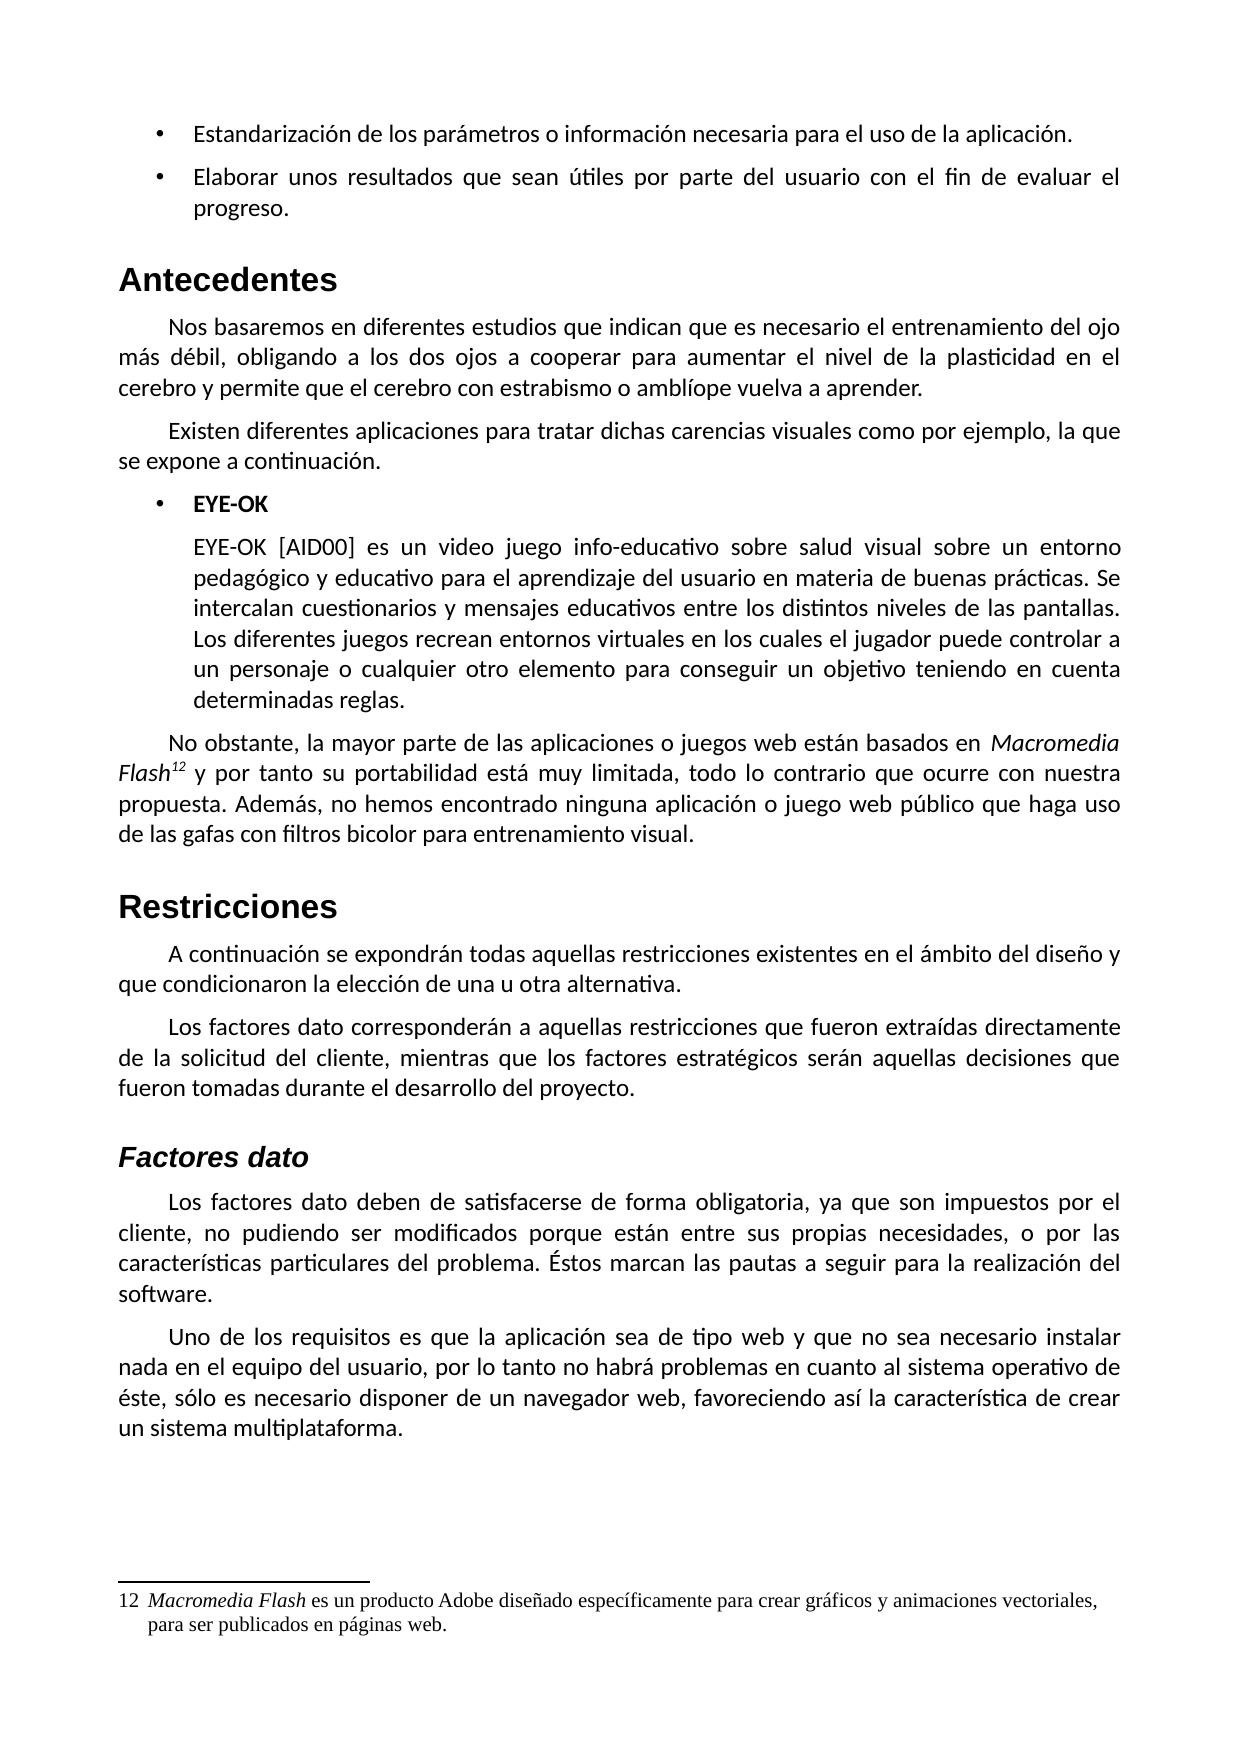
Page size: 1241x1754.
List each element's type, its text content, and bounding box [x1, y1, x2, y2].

text No obstante, la mayor parte de las aplicaciones o juegos web están basados en Macromedia Flash y por tanto su portabilidad está muy limitada, todo lo contrario que ocurre con nuestra propuesta. Además, no hemos encontrado ninguna aplicación o juego web público que haga uso de las gafas con filtros bicolor para entrenamiento visual. [118, 727, 1122, 849]
subtitle Antecedentes [118, 260, 1122, 298]
list Estandarización de los parámetros o información necesaria para el uso de la aplicación. [156, 118, 1122, 149]
list EYE-OK [156, 488, 1122, 519]
list EYE-OK [AID00] es un video juego info-educativo sobre salud visual sobre un entorno pedagógico y educativo para el aprendizaje del usuario en materia de buenas prácticas. Se intercalan cuestionarios y mensajes educativos entre los distintos niveles de las pantallas. Los diferentes juegos recrean entornos virtuales en los cuales el jugador puede controlar a un personaje o cualquier otro elemento para conseguir un objetivo teniendo en cuenta determinadas reglas. [156, 531, 1122, 714]
text Los factores dato deben de satisfacerse de forma obligatoria, ya que son impuestos por el cliente, no pudiendo ser modificados porque están entre sus propias necesidades, o por las características particulares del problema. Éstos marcan las pautas a seguir para la realización del software. [118, 1186, 1122, 1308]
text A continuación se expondrán todas aquellas restricciones existentes en el ámbito del diseño y que condicionaron la elección de una u otra alternativa. [118, 938, 1122, 999]
text Los factores dato corresponderán a aquellas restricciones que fueron extraídas directamente de la solicitud del cliente, mientras que los factores estratégicos serán aquellas decisiones que fueron tomadas durante el desarrollo del proyecto. [118, 1011, 1122, 1103]
subtitle Factores dato [118, 1140, 1122, 1174]
text Uno de los requisitos es que la aplicación sea de tipo web y que no sea necesario instalar nada en el equipo del usuario, por lo tanto no habrá problemas en cuanto al sistema operativo de éste, sólo es necesario disponer de un navegador web, favoreciendo así la característica de crear un sistema multiplataforma. [118, 1321, 1122, 1443]
list Elaborar unos resultados que sean útiles por parte del usuario con el fin de evaluar el progreso. [156, 161, 1122, 222]
text Existen diferentes aplicaciones para tratar dichas carencias visuales como por ejemplo, la que se expone a continuación. [118, 415, 1122, 476]
text Nos basaremos en diferentes estudios que indican que es necesario el entrenamiento del ojo más débil, obligando a los dos ojos a cooperar para aumentar el nivel de la plasticidad en el cerebro y permite que el cerebro con estrabismo o amblíope vuelva a aprender. [118, 311, 1122, 402]
text Macromedia Flash es un producto Adobe diseñado específicamente para crear gráficos y animaciones vectoriales, para ser publicados en páginas web. [118, 1588, 1122, 1636]
subtitle Restricciones [118, 887, 1122, 925]
